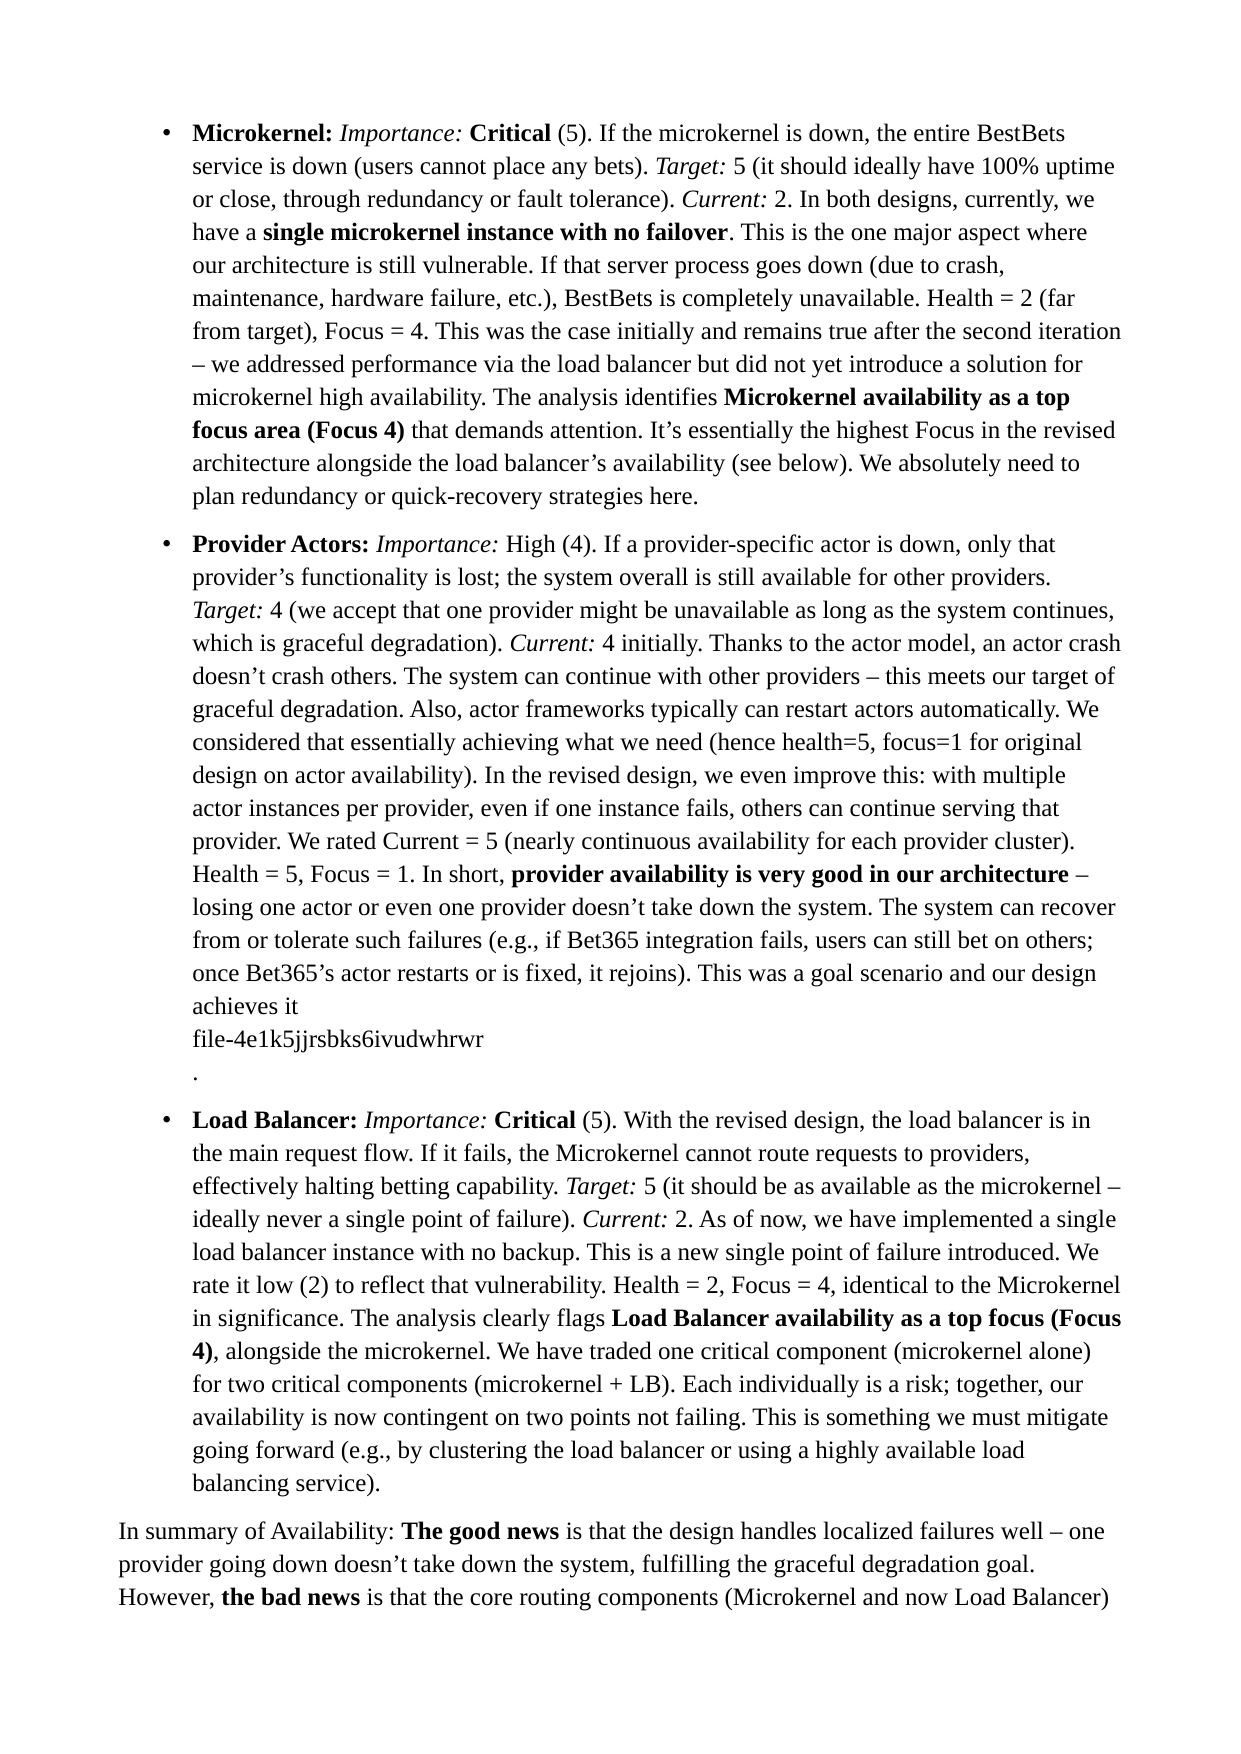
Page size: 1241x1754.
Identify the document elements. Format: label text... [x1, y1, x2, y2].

list Load Balancer: Importance: Critical (5). With the revised design, the load balancer is in the main request flow. If it fails, the Microkernel cannot route requests to providers, effectively halting betting capability. Target: 5 (it should be as available as the microkernel – ideally never a single point of failure). Current: 2. As of now, we have implemented a single load balancer instance with no backup. This is a new single point of failure introduced. We rate it low (2) to reflect that vulnerability. Health = 2, Focus = 4, identical to the Microkernel in significance. The analysis clearly flags Load Balancer availability as a top focus (Focus 4), alongside the microkernel. We have traded one critical component (microkernel alone) for two critical components (microkernel + LB). Each individually is a risk; together, our availability is now contingent on two points not failing. This is something we must mitigate going forward (e.g., by clustering the load balancer or using a highly available load balancing service). [162, 1105, 1122, 1497]
list Microkernel: Importance: Critical (5). If the microkernel is down, the entire BestBets service is down (users cannot place any bets). Target: 5 (it should ideally have 100% uptime or close, through redundancy or fault tolerance). Current: 2. In both designs, currently, we have a single microkernel instance with no failover. This is the one major aspect where our architecture is still vulnerable. If that server process goes down (due to crash, maintenance, hardware failure, etc.), BestBets is completely unavailable. Health = 2 (far from target), Focus = 4. This was the case initially and remains true after the second iteration – we addressed performance via the load balancer but did not yet introduce a solution for microkernel high availability. The analysis identifies Microkernel availability as a top focus area (Focus 4) that demands attention. It’s essentially the highest Focus in the revised architecture alongside the load balancer’s availability (see below). We absolutely need to plan redundancy or quick-recovery strategies here. [162, 118, 1122, 510]
list file-4e1k5jjrsbks6ivudwhrwr [162, 1024, 1122, 1053]
list Provider Actors: Importance: High (4). If a provider-specific actor is down, only that provider’s functionality is lost; the system overall is still available for other providers. Target: 4 (we accept that one provider might be unavailable as long as the system continues, which is graceful degradation). Current: 4 initially. Thanks to the actor model, an actor crash doesn’t crash others. The system can continue with other providers – this meets our target of graceful degradation. Also, actor frameworks typically can restart actors automatically. We considered that essentially achieving what we need (hence health=5, focus=1 for original design on actor availability). In the revised design, we even improve this: with multiple actor instances per provider, even if one instance fails, others can continue serving that provider. We rated Current = 5 (nearly continuous availability for each provider cluster). Health = 5, Focus = 1. In short, provider availability is very good in our architecture – losing one actor or even one provider doesn’t take down the system. The system can recover from or tolerate such failures (e.g., if Bet365 integration fails, users can still bet on others; once Bet365’s actor restarts or is fixed, it rejoins). This was a goal scenario and our design achieves it​ [162, 529, 1122, 1020]
list . [162, 1057, 1122, 1086]
text In summary of Availability: The good news is that the design handles localized failures well – one provider going down doesn’t take down the system, fulfilling the graceful degradation goal. However, the bad news is that the core routing components (Microkernel and now Load Balancer) [118, 1516, 1122, 1611]
